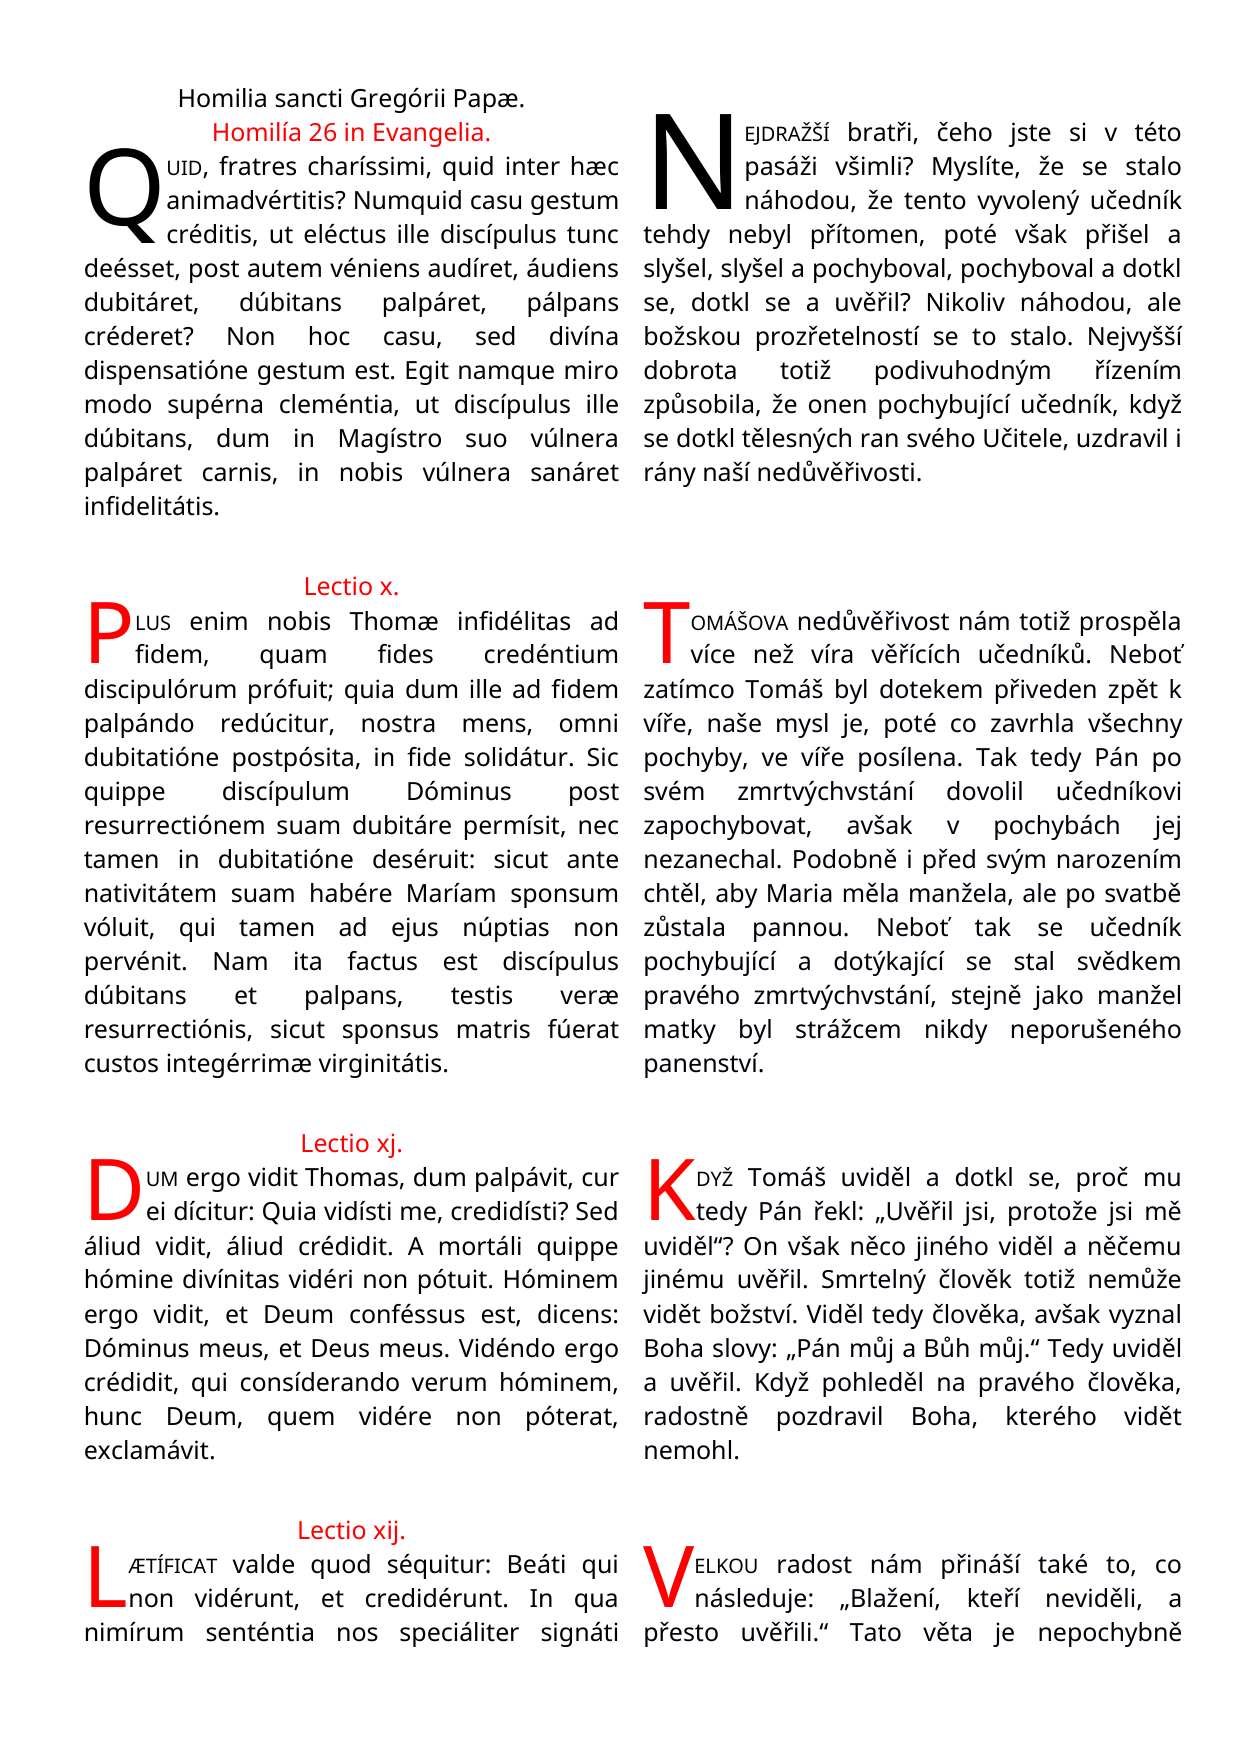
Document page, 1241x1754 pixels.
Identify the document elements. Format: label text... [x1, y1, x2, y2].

table_cell Lectio xij. Lætíficat valde quod séquitur: Beáti qui non vidérunt, et credidérunt. In qua nimírum senténtia nos speciáliter signáti [72, 1507, 631, 1655]
table_cell Lectio xj. Dum ergo vidit Thomas, dum palpávit, cur ei dícitur: Quia vidísti me, credidísti? Sed áliud vidit, áliud crédidit. A mortáli quippe hómine divínitas vidéri non pótuit. Hóminem ergo vidit, et Deum conféssus est, dicens: Dóminus meus, et Deus meus. Vidéndo ergo crédidit, qui consíderando verum hóminem, hunc Deum, quem vidére non póterat, exclamávit. [72, 1120, 631, 1507]
table_cell In III. Nocturno Léctio sancti Evangélii secúndum Joánnem. Lectio ix. Cap. 20. In illo témpore: Thomas, unus ex duódecim, qui dícitur Dídymus, non erat cum eis, quando venit Jesus. Et réliqua. Homilia sancti Gregórii Papæ. Homilía 26 in Evangelia. Quid, fratres charíssimi, quid inter hæc animadvértitis? Numquid casu gestum créditis, ut eléctus ille discípulus tunc deésset, post autem véniens audíret, áudiens dubitáret, dúbitans palpáret, pálpans créderet? Non hoc casu, sed divína dispensatióne gestum est. Egit namque miro modo supérna cleméntia, ut discípulus ille dúbitans, dum in Magístro suo vúlnera palpáret carnis, in nobis vúlnera sanáret infidelitátis. [72, 74, 631, 563]
table_cell Za onoho času, Tomáš, jeden ze dvanácti, řečený Blíženec, nebyl s nimi, když přišel Ježíš. A ostatní. Nejdražší bratři, čeho jste si v této pasáži všimli? Myslíte, že se stalo náhodou, že tento vyvolený učedník tehdy nebyl přítomen, poté však přišel a slyšel, slyšel a pochyboval, pochyboval a dotkl se, dotkl se a uvěřil? Nikoliv náhodou, ale božskou prozřetelností se to stalo. Nejvyšší dobrota totiž podivuhodným řízením způsobila, že onen pochybující učedník, když se dotkl tělesných ran svého Učitele, uzdravil i rány naší nedůvěřivosti. [631, 74, 1194, 563]
table_cell Tomášova nedůvěřivost nám totiž prospěla více než víra věřících učedníků. Neboť zatímco Tomáš byl dotekem přiveden zpět k víře, naše mysl je, poté co zavrhla všechny pochyby, ve víře posílena. Tak tedy Pán po svém zmrtvýchvstání dovolil učedníkovi zapochybovat, avšak v pochybách jej nezanechal. Podobně i před svým narozením chtěl, aby Maria měla manžela, ale po svatbě zůstala pannou. Neboť tak se učedník pochybující a dotýkající se stal svědkem pravého zmrtvýchvstání, stejně jako manžel matky byl strážcem nikdy neporušeného panenství. [631, 563, 1194, 1120]
table_cell Když Tomáš uviděl a dotkl se, proč mu tedy Pán řekl: „Uvěřil jsi, protože jsi mě uviděl“? On však něco jiného viděl a něčemu jinému uvěřil. Smrtelný člověk totiž nemůže vidět božství. Viděl tedy člověka, avšak vyznal Boha slovy: „Pán můj a Bůh můj.“ Tedy uviděl a uvěřil. Když pohleděl na pravého člověka, radostně pozdravil Boha, kterého vidět nemohl. [631, 1120, 1194, 1507]
table_cell Lectio x. Plus enim nobis Thomæ infidélitas ad fidem, quam fides credéntium discipulórum prófuit; quia dum ille ad fidem palpándo redúcitur, nostra mens, omni dubitatióne postpósita, in fide solidátur. Sic quippe discípulum Dóminus post resurrectiónem suam dubitáre permísit, nec tamen in dubitatióne deséruit: sicut ante nativitátem suam habére Maríam sponsum vóluit, qui tamen ad ejus núptias non pervénit. Nam ita factus est discípulus dúbitans et palpans, testis veræ resurrectiónis, sicut sponsus matris fúerat custos integérrimæ virginitátis. [72, 563, 631, 1120]
table_cell Velkou radost nám přináší také to, co následuje: „Blažení, kteří neviděli, a přesto uvěřili.“ Tato věta je nepochybně [631, 1507, 1194, 1655]
